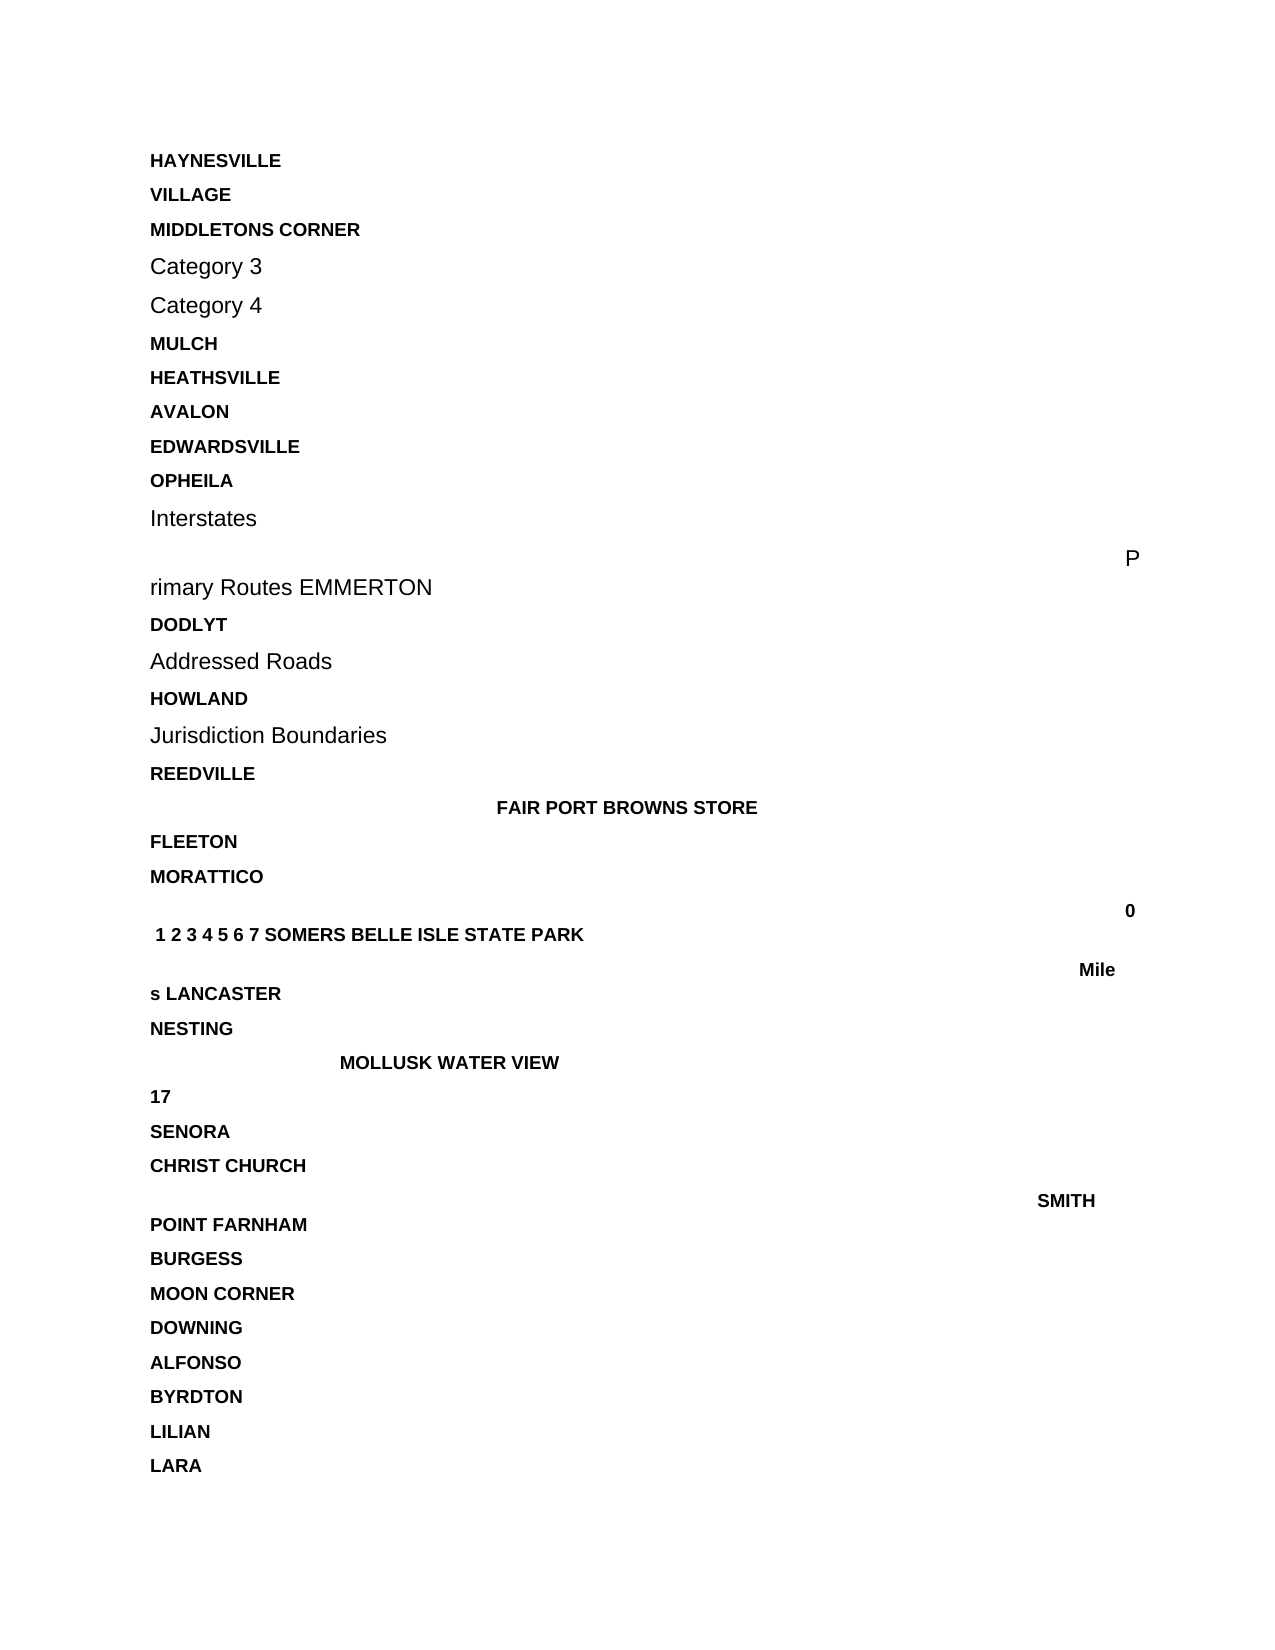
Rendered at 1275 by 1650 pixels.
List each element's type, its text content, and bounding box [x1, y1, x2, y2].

text HAYNESVILLE [150, 150, 1125, 171]
text HEATHSVILLE [150, 367, 1125, 388]
text LILIAN [150, 1421, 1125, 1442]
text Primary Routes EMMERTON [150, 545, 1125, 600]
text DODLYT [150, 614, 1125, 635]
text SENORA [150, 1121, 1125, 1142]
text Addressed Roads [150, 649, 1125, 674]
text LARA [150, 1456, 1125, 1477]
text AVALON [150, 402, 1125, 423]
text NESTING [150, 1018, 1125, 1039]
text EDWARDSVILLE [150, 436, 1125, 457]
text VILLAGE [150, 184, 1125, 205]
text MULCH [150, 333, 1125, 354]
text FAIR PORT BROWNS STORE [150, 797, 1125, 818]
text CHRIST CHURCH [150, 1156, 1125, 1177]
text FLEETON [150, 832, 1125, 853]
text Jurisdiction Boundaries [150, 723, 1125, 749]
text Interstates [150, 505, 1125, 531]
text SMITH POINT FARNHAM [150, 1190, 1125, 1235]
text Miles LANCASTER [150, 959, 1125, 1004]
text Category 3 [150, 253, 1125, 279]
text ALFONSO [150, 1352, 1125, 1373]
text Category 4 [150, 293, 1125, 319]
text 17 [150, 1087, 1125, 1108]
text MORATTICO [150, 866, 1125, 887]
text HOWLAND [150, 689, 1125, 709]
text 0 1 2 3 4 5 6 7 SOMERS BELLE ISLE STATE PARK [150, 901, 1125, 946]
text DOWNING [150, 1318, 1125, 1339]
text MOON CORNER [150, 1283, 1125, 1304]
text REEDVILLE [150, 763, 1125, 784]
text OPHEILA [150, 471, 1125, 492]
text MIDDLETONS CORNER [150, 219, 1125, 240]
text BURGESS [150, 1249, 1125, 1270]
text MOLLUSK WATER VIEW [150, 1052, 1125, 1073]
text BYRDTON [150, 1387, 1125, 1408]
